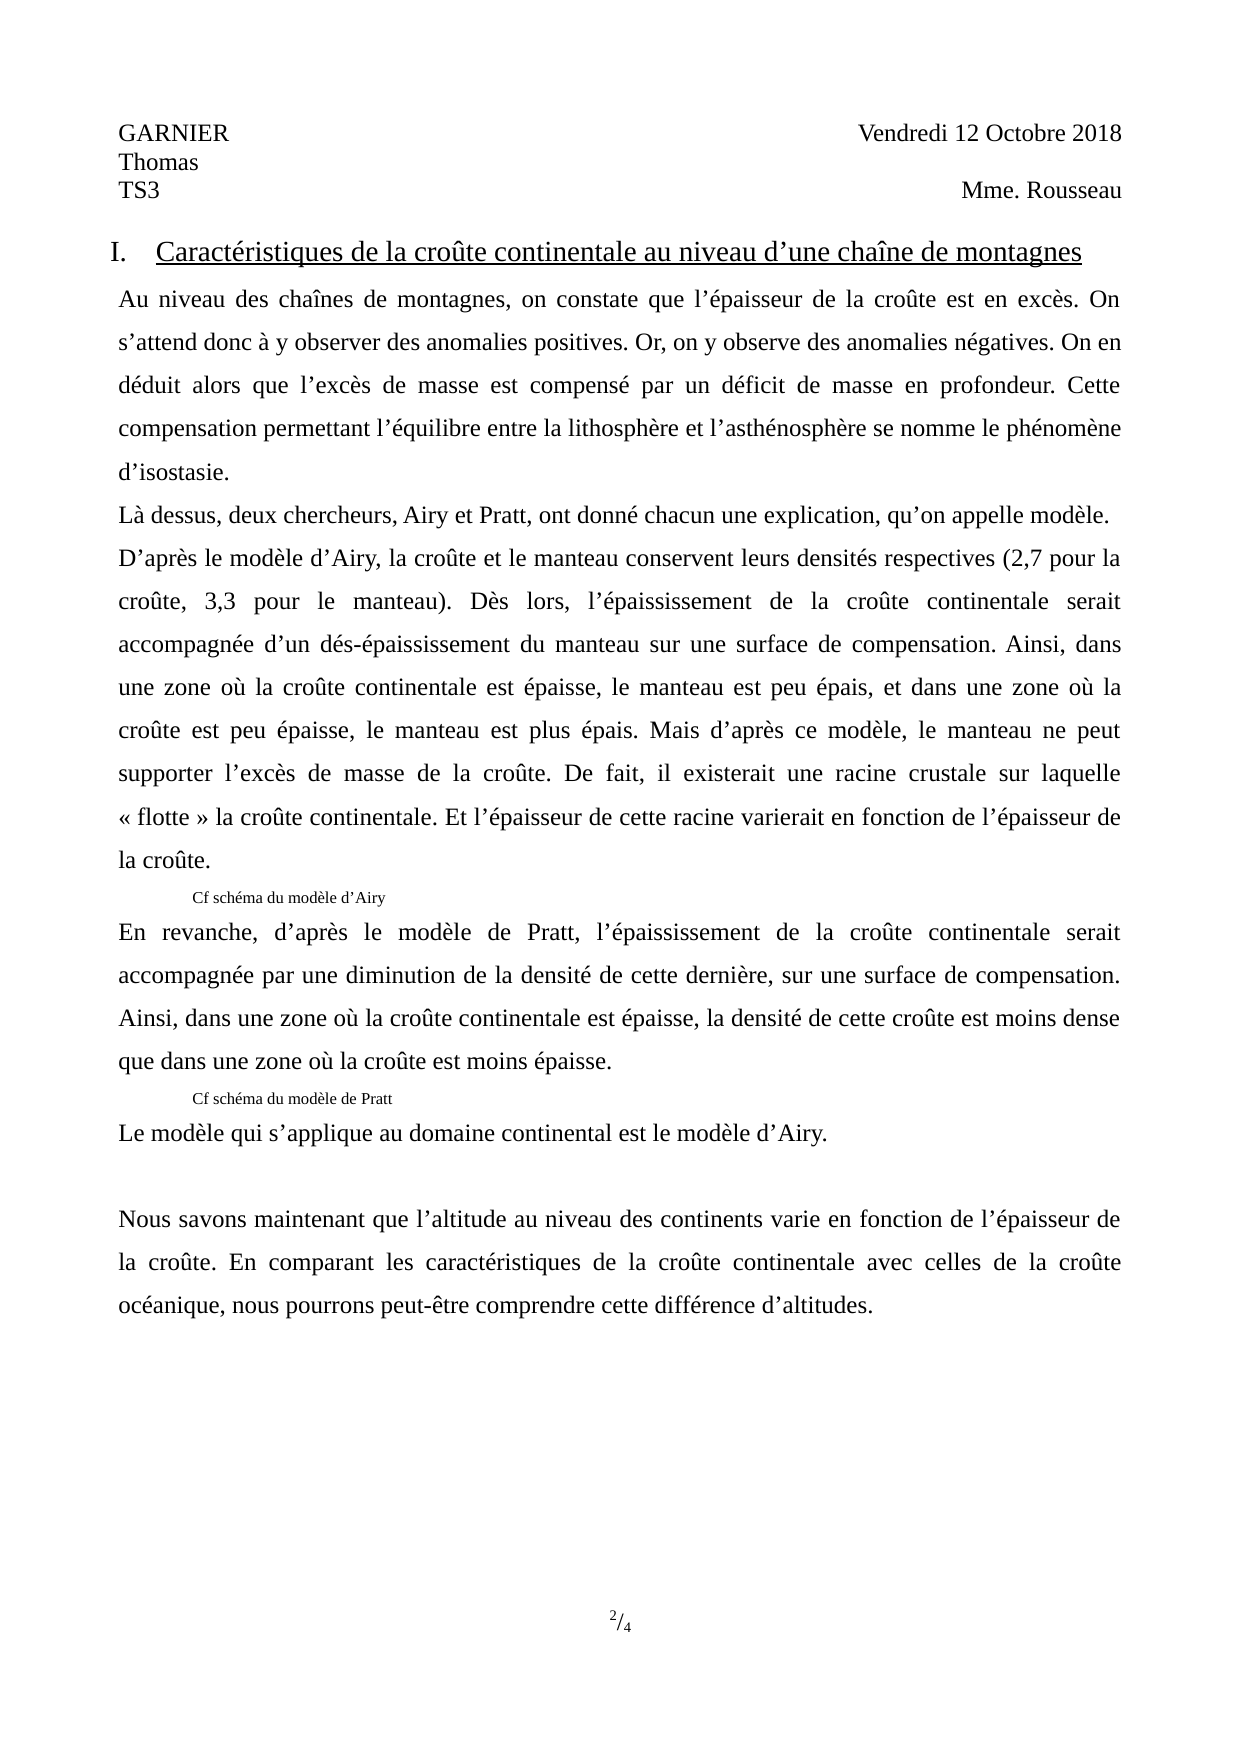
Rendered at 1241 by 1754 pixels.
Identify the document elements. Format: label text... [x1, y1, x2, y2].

text Là dessus, deux chercheurs, Airy et Pratt, ont donné chacun une explication, qu’on appelle modèle. [118, 500, 1122, 528]
text Le modèle qui s’applique au domaine continental est le modèle d’Airy. [118, 1118, 1122, 1147]
text En revanche, d’après le modèle de Pratt, l’épaississement de la croûte continentale serait accompagnée par une diminution de la densité de cette dernière, sur une surface de compensation. Ainsi, dans une zone où la croûte continentale est épaisse, la densité de cette croûte est moins dense que dans une zone où la croûte est moins épaisse. [118, 917, 1122, 1075]
list Caractéristiques de la croûte continentale au niveau d’une chaîne de montagnes [118, 234, 1122, 267]
text Au niveau des chaînes de montagnes, on constate que l’épaisseur de la croûte est en excès. On s’attend donc à y observer des anomalies positives. Or, on y observe des anomalies négatives. On en déduit alors que l’excès de masse est compensé par un déficit de masse en profondeur. Cette compensation permettant l’équilibre entre la lithosphère et l’asthénosphère se nomme le phénomène d’isostasie. [118, 284, 1122, 485]
text Cf schéma du modèle d’Airy [118, 888, 1122, 907]
text Nous savons maintenant que l’altitude au niveau des continents varie en fonction de l’épaisseur de la croûte. En comparant les caractéristiques de la croûte continentale avec celles de la croûte océanique, nous pourrons peut-être comprendre cette différence d’altitudes. [118, 1204, 1122, 1319]
text D’après le modèle d’Airy, la croûte et le manteau conservent leurs densités respectives (2,7 pour la croûte, 3,3 pour le manteau). Dès lors, l’épaississement de la croûte continentale serait accompagnée d’un dés-épaississement du manteau sur une surface de compensation. Ainsi, dans une zone où la croûte continentale est épaisse, le manteau est peu épais, et dans une zone où la croûte est peu épaisse, le manteau est plus épais. Mais d’après ce modèle, le manteau ne peut supporter l’excès de masse de la croûte. De fait, il existerait une racine crustale sur laquelle « flotte » la croûte continentale. Et l’épaisseur de cette racine varierait en fonction de l’épaisseur de la croûte. [118, 543, 1122, 873]
text Cf schéma du modèle de Pratt [118, 1089, 1122, 1108]
